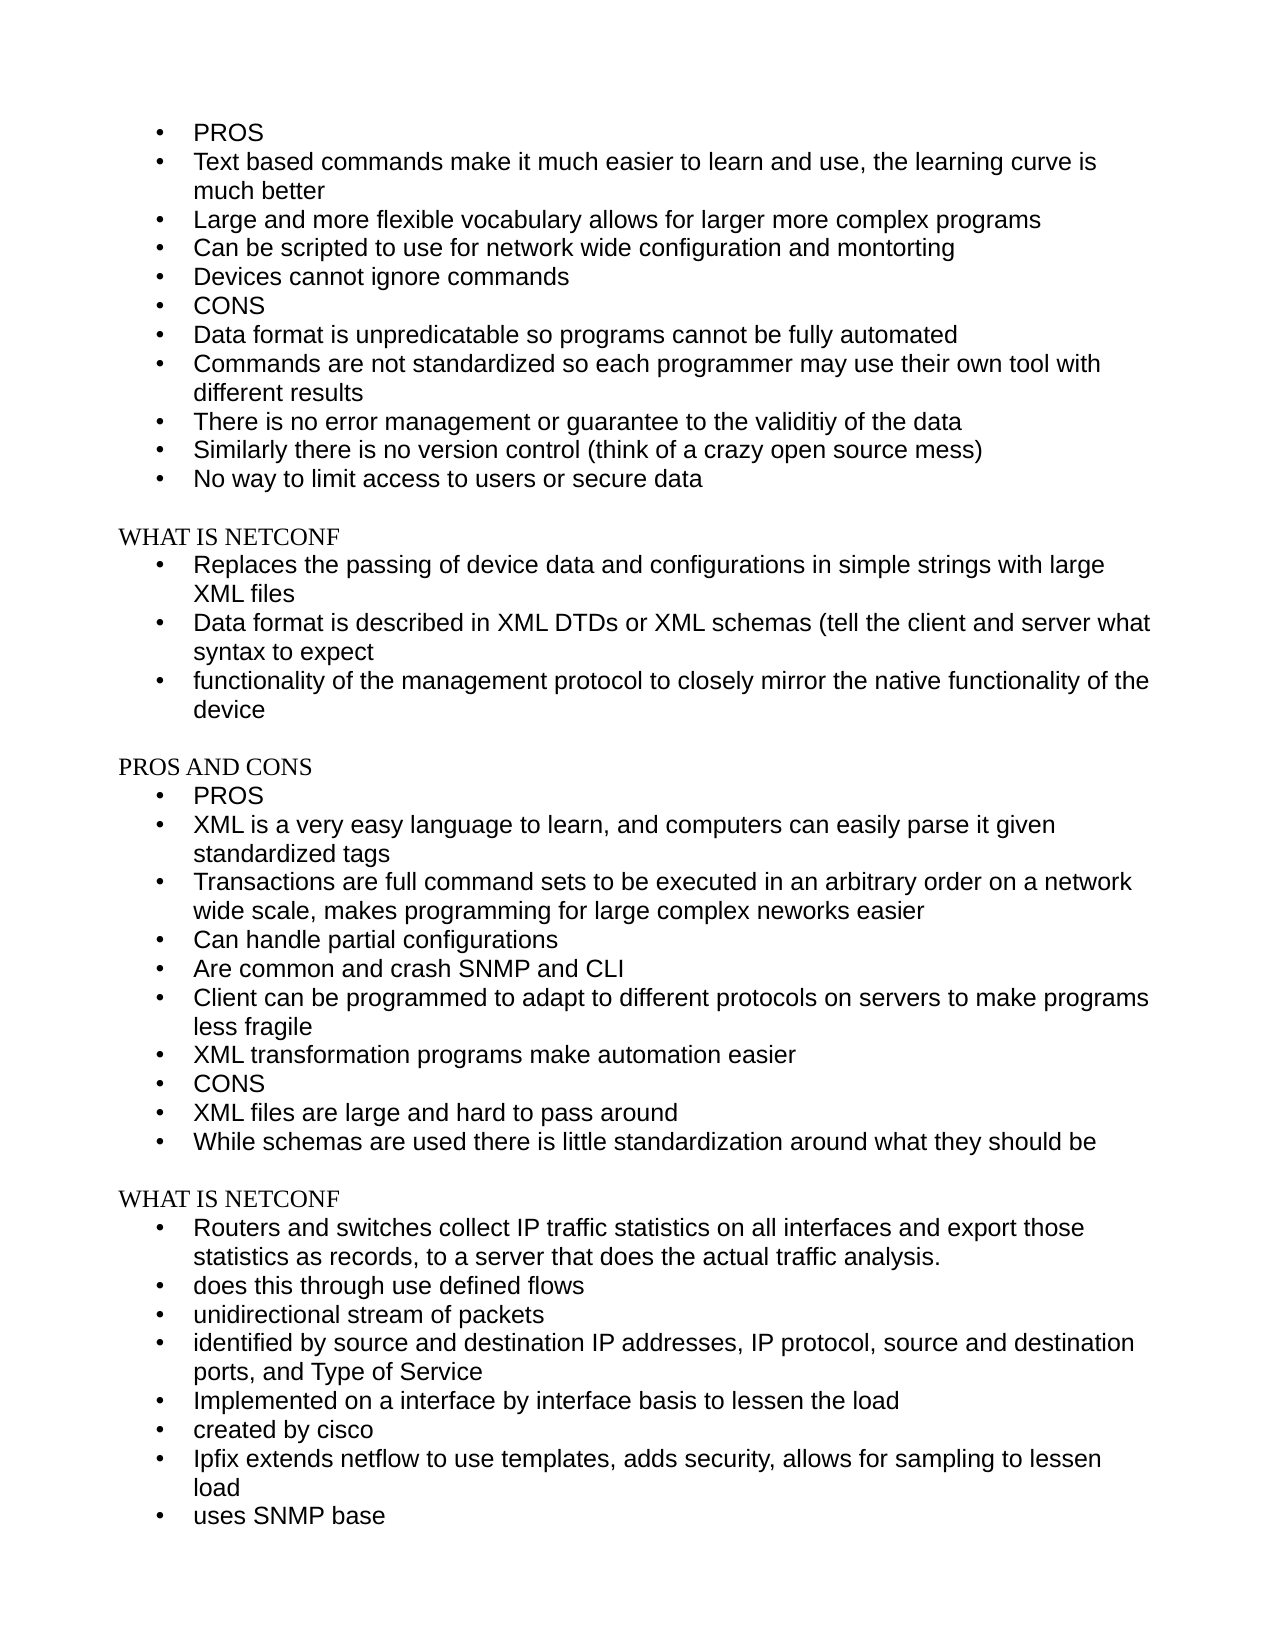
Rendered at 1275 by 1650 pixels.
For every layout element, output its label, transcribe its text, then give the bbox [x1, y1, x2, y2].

list XML files are large and hard to pass around [156, 1098, 1157, 1127]
list XML transformation programs make automation easier [156, 1040, 1157, 1069]
list created by cisco [156, 1415, 1157, 1444]
list There is no error management or guarantee to the validitiy of the data [156, 406, 1157, 435]
list No way to limit access to users or secure data [156, 464, 1157, 493]
text WHAT IS NETCONF [118, 1184, 1157, 1213]
list Data format is unpredicatable so programs cannot be fully automated [156, 320, 1157, 349]
text WHAT IS NETCONF [118, 522, 1157, 551]
list unidirectional stream of packets [156, 1299, 1157, 1328]
list Data format is described in XML DTDs or XML schemas (tell the client and server what syntax to expect [156, 608, 1157, 666]
list Devices cannot ignore commands [156, 262, 1157, 291]
list Routers and switches collect IP traffic statistics on all interfaces and export those statistics as records, to a server that does the actual traffic analysis. [156, 1213, 1157, 1271]
list uses SNMP base [156, 1501, 1157, 1530]
list does this through use defined flows [156, 1271, 1157, 1299]
list Can handle partial configurations [156, 925, 1157, 954]
list Ipfix extends netflow to use templates, adds security, allows for sampling to lessen load [156, 1444, 1157, 1501]
list Client can be programmed to adapt to different protocols on servers to make programs less fragile [156, 983, 1157, 1040]
list identified by source and destination IP addresses, IP protocol, source and destination ports, and Type of Service [156, 1328, 1157, 1386]
list Can be scripted to use for network wide configuration and montorting [156, 233, 1157, 262]
list CONS [156, 291, 1157, 320]
list Transactions are full command sets to be executed in an arbitrary order on a network wide scale, makes programming for large complex neworks easier [156, 867, 1157, 925]
list CONS [156, 1069, 1157, 1098]
list While schemas are used there is little standardization around what they should be [156, 1127, 1157, 1156]
list Implemented on a interface by interface basis to lessen the load [156, 1386, 1157, 1415]
list Are common and crash SNMP and CLI [156, 954, 1157, 983]
text PROS AND CONS [118, 752, 1157, 781]
list Similarly there is no version control (think of a crazy open source mess) [156, 435, 1157, 464]
list Large and more flexible vocabulary allows for larger more complex programs [156, 204, 1157, 233]
list PROS [156, 118, 1157, 147]
list Replaces the passing of device data and configurations in simple strings with large XML files [156, 551, 1157, 608]
list Text based commands make it much easier to learn and use, the learning curve is much better [156, 147, 1157, 204]
list Commands are not standardized so each programmer may use their own tool with different results [156, 349, 1157, 406]
list XML is a very easy language to learn, and computers can easily parse it given standardized tags [156, 810, 1157, 867]
list PROS [156, 781, 1157, 810]
list functionality of the management protocol to closely mirror the native functionality of the device [156, 666, 1157, 723]
